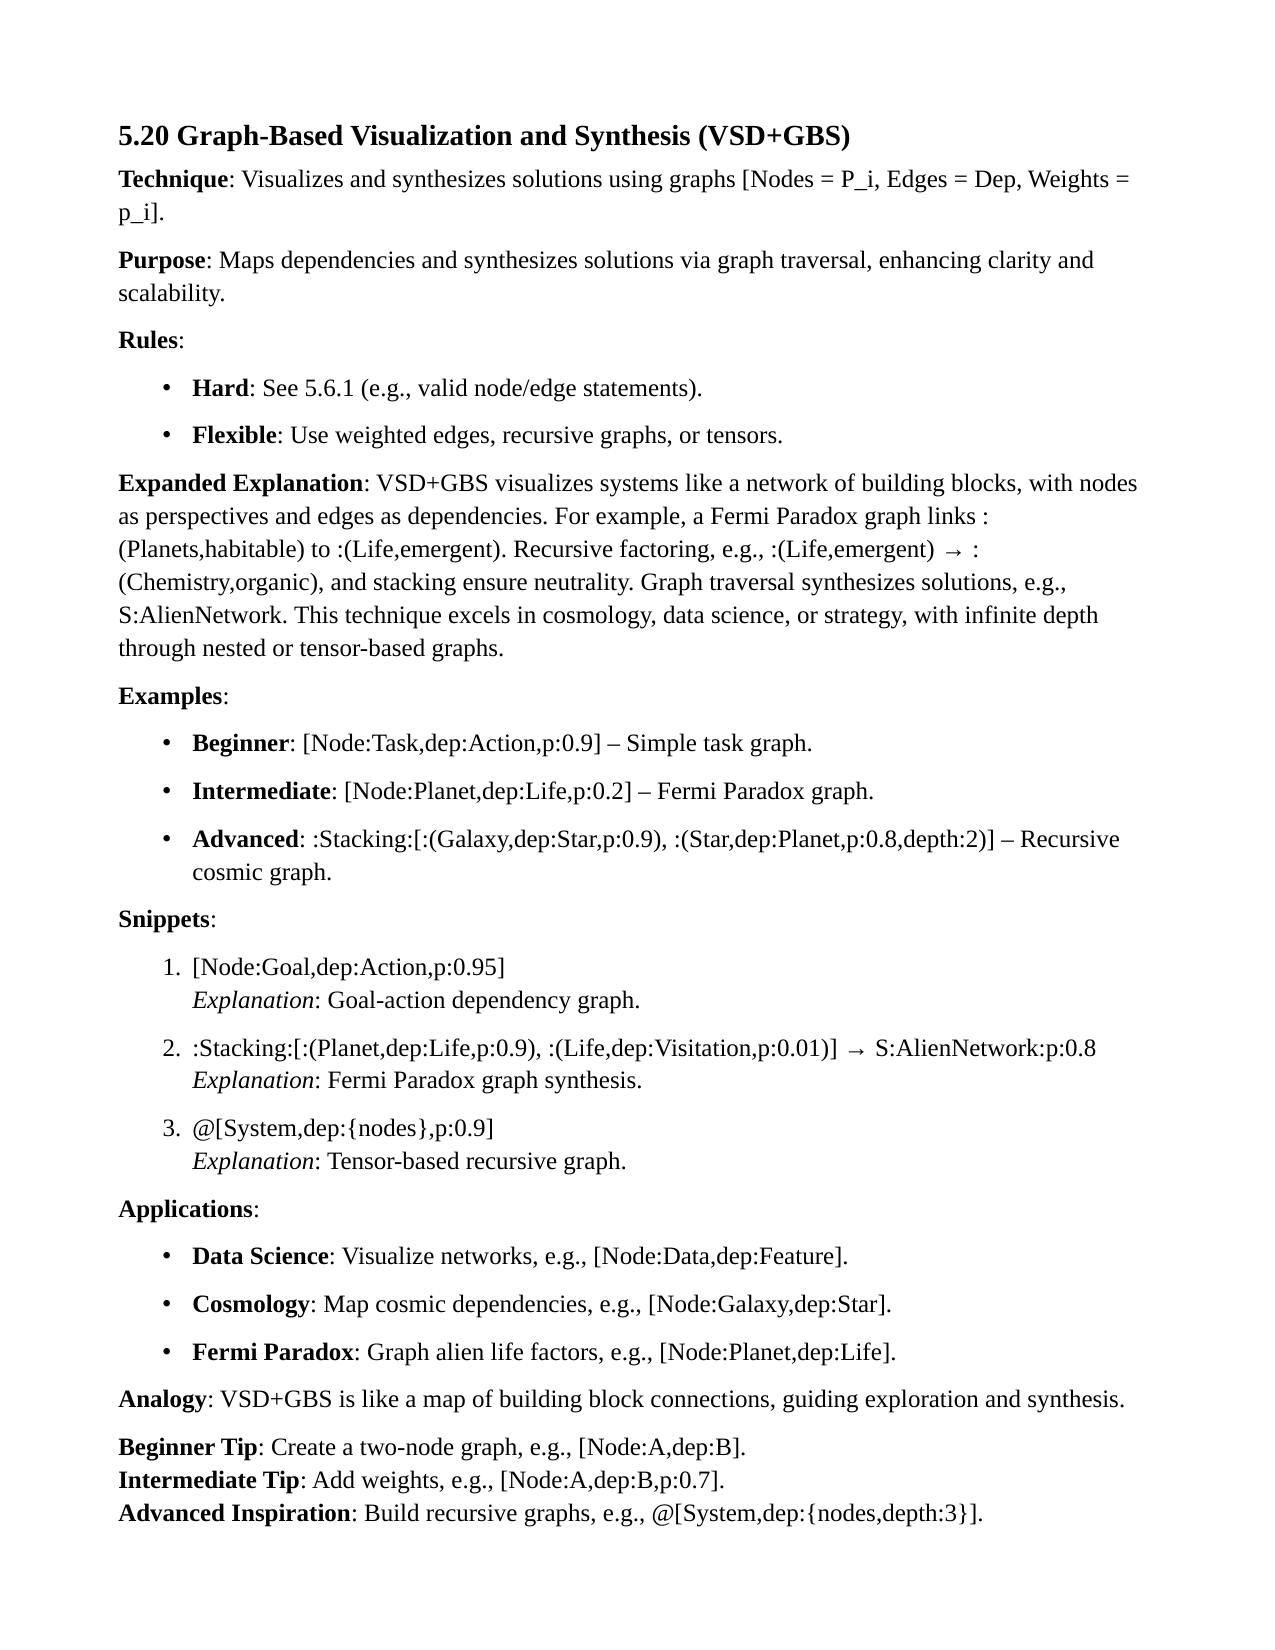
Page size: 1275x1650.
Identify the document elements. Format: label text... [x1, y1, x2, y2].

list Intermediate: [Node:Planet,dep:Life,p:0.2] – Fermi Paradox graph. [162, 776, 1157, 805]
text Rules: [118, 325, 1157, 354]
text Beginner Tip: Create a two-node graph, e.g., [Node:A,dep:B]. Intermediate Tip: Add weights, e.g., [Node:A,dep:B,p:0.7]. Advanced Inspiration: Build recursive graphs, e.g., @[System,dep:{nodes,depth:3}]. [118, 1432, 1157, 1527]
list :Stacking:[:(Planet,dep:Life,p:0.9), :(Life,dep:Visitation,p:0.01)] → S:AlienNetwork:p:0.8 Explanation: Fermi Paradox graph synthesis. [162, 1033, 1157, 1094]
subtitle 5.20 Graph-Based Visualization and Synthesis (VSD+GBS) [118, 118, 1157, 152]
text Snippets: [118, 904, 1157, 933]
list Data Science: Visualize networks, e.g., [Node:Data,dep:Feature]. [162, 1241, 1157, 1270]
list @[System,dep:{nodes},p:0.9] Explanation: Tensor-based recursive graph. [162, 1113, 1157, 1175]
list [Node:Goal,dep:Action,p:0.95] Explanation: Goal-action dependency graph. [162, 952, 1157, 1014]
text Technique: Visualizes and synthesizes solutions using graphs [Nodes = P_i, Edges = Dep, Weights = p_i]. [118, 164, 1157, 226]
text Analogy: VSD+GBS is like a map of building block connections, guiding exploration and synthesis. [118, 1384, 1157, 1413]
list Beginner: [Node:Task,dep:Action,p:0.9] – Simple task graph. [162, 728, 1157, 757]
text Purpose: Maps dependencies and synthesizes solutions via graph traversal, enhancing clarity and scalability. [118, 245, 1157, 307]
list Flexible: Use weighted edges, recursive graphs, or tensors. [162, 421, 1157, 449]
list Fermi Paradox: Graph alien life factors, e.g., [Node:Planet,dep:Life]. [162, 1337, 1157, 1365]
list Advanced: :Stacking:[:(Galaxy,dep:Star,p:0.9), :(Star,dep:Planet,p:0.8,depth:2)] – Recursive cosmic graph. [162, 824, 1157, 886]
text Examples: [118, 681, 1157, 710]
list Hard: See 5.6.1 (e.g., valid node/edge statements). [162, 373, 1157, 402]
text Applications: [118, 1194, 1157, 1223]
list Cosmology: Map cosmic dependencies, e.g., [Node:Galaxy,dep:Star]. [162, 1289, 1157, 1318]
text Expanded Explanation: VSD+GBS visualizes systems like a network of building blocks, with nodes as perspectives and edges as dependencies. For example, a Fermi Paradox graph links :(Planets,habitable) to :(Life,emergent). Recursive factoring, e.g., :(Life,emergent) → :(Chemistry,organic), and stacking ensure neutrality. Graph traversal synthesizes solutions, e.g., S:AlienNetwork. This technique excels in cosmology, data science, or strategy, with infinite depth through nested or tensor-based graphs. [118, 468, 1157, 662]
